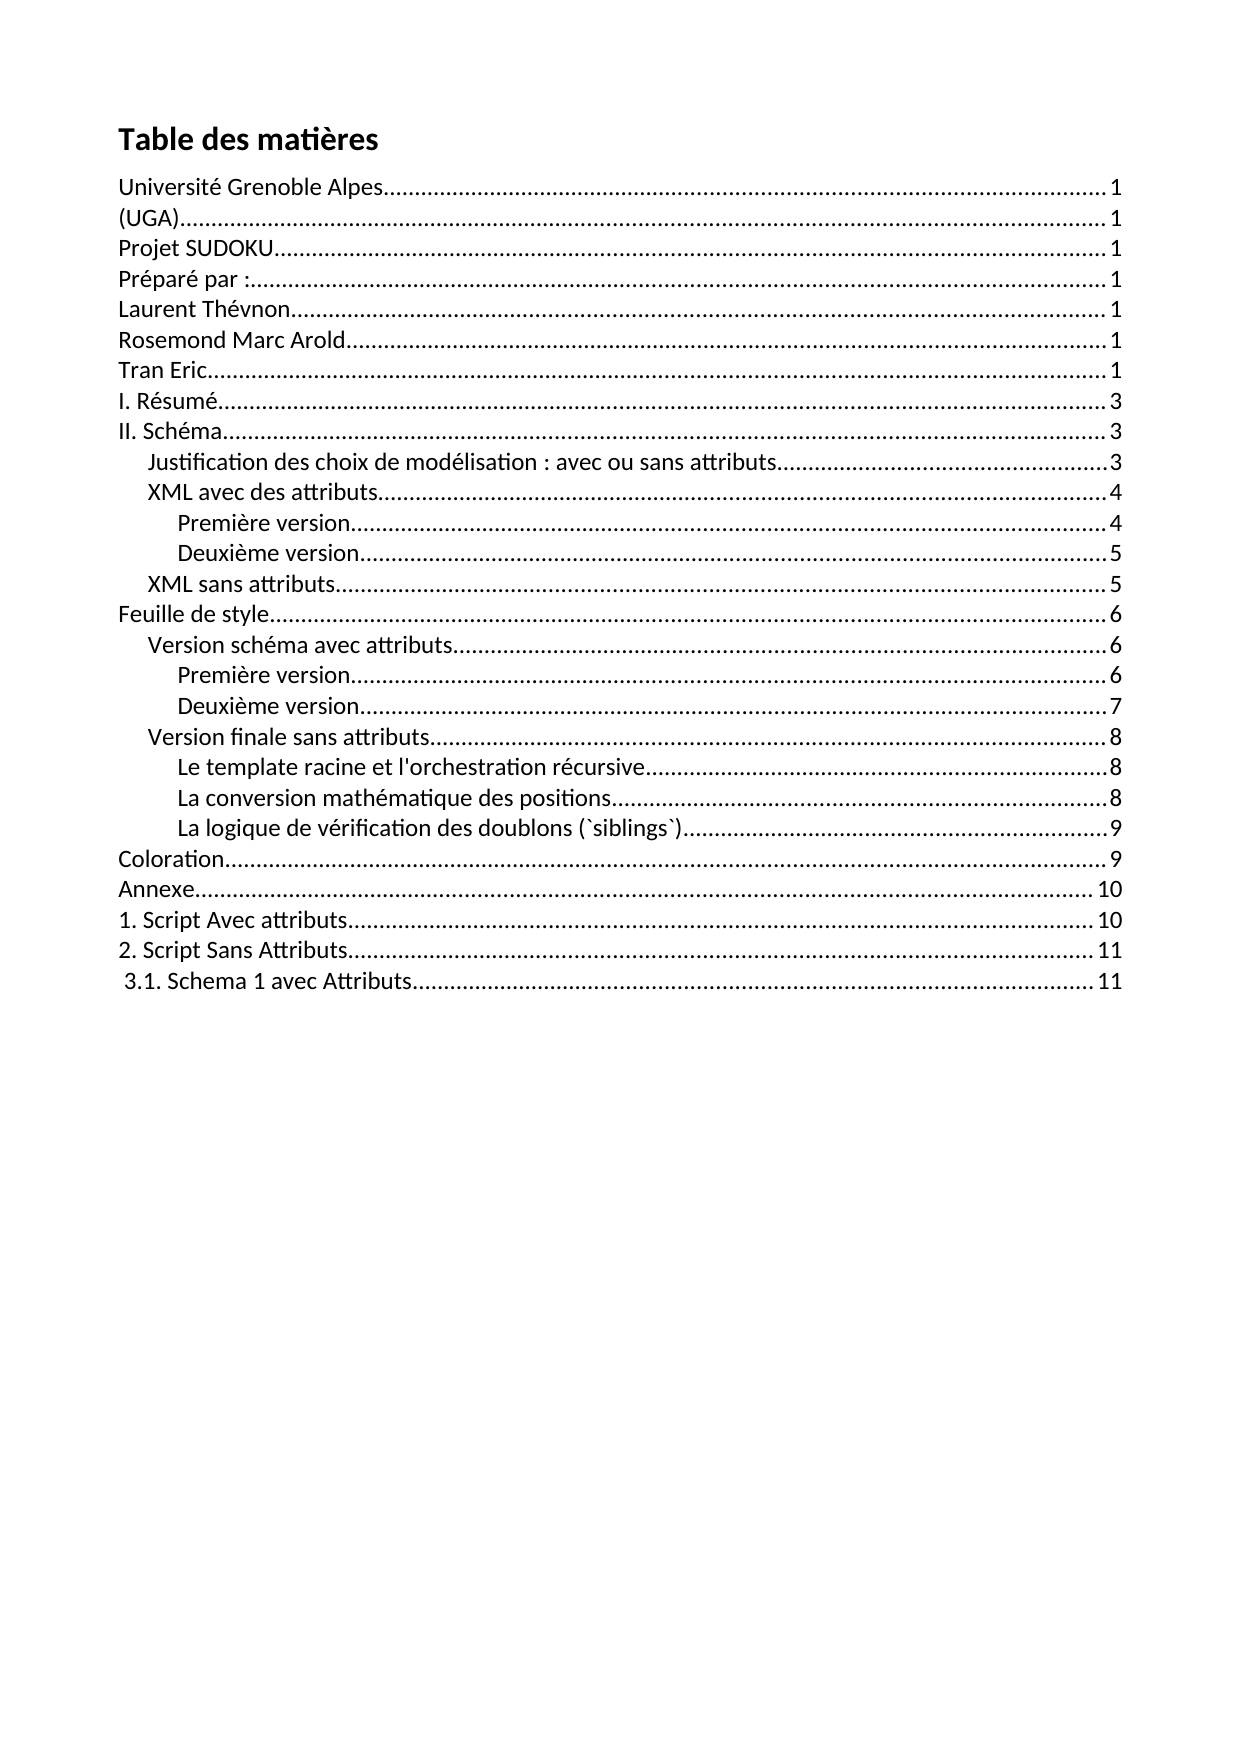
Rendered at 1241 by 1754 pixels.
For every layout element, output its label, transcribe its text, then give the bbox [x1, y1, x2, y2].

text 1. Script Avec attributs 10 [118, 904, 1122, 934]
text XML sans attributs 5 [148, 568, 1122, 599]
text Feuille de style 6 [118, 599, 1122, 629]
subtitle Table des matières [118, 118, 1122, 159]
text Deuxième version 5 [177, 538, 1122, 568]
text Le template racine et l'orchestration récursive 8 [177, 751, 1122, 782]
text Préparé par : 1 [118, 263, 1122, 293]
text XML avec des attributs 4 [148, 477, 1122, 507]
text Version schéma avec attributs 6 [148, 629, 1122, 660]
text La conversion mathématique des positions 8 [177, 782, 1122, 812]
text Tran Eric 1 [118, 354, 1122, 385]
text Projet SUDOKU 1 [118, 232, 1122, 263]
text Première version 4 [177, 507, 1122, 538]
text La logique de vérification des doublons (`siblings`) 9 [177, 812, 1122, 843]
text Rosemond Marc Arold 1 [118, 324, 1122, 354]
text Version finale sans attributs 8 [148, 721, 1122, 751]
text II. Schéma 3 [118, 416, 1122, 446]
text Université Grenoble Alpes 1 [118, 171, 1122, 202]
text (UGA) 1 [118, 202, 1122, 232]
text Coloration 9 [118, 843, 1122, 873]
text Première version 6 [177, 660, 1122, 690]
text I. Résumé 3 [118, 385, 1122, 416]
text Justification des choix de modélisation : avec ou sans attributs 3 [148, 446, 1122, 477]
text 2. Script Sans Attributs 11 [118, 934, 1122, 965]
text Annexe 10 [118, 873, 1122, 904]
text 3.1. Schema 1 avec Attributs 11 [118, 965, 1122, 995]
text Laurent Thévnon 1 [118, 293, 1122, 324]
text Deuxième version 7 [177, 690, 1122, 721]
